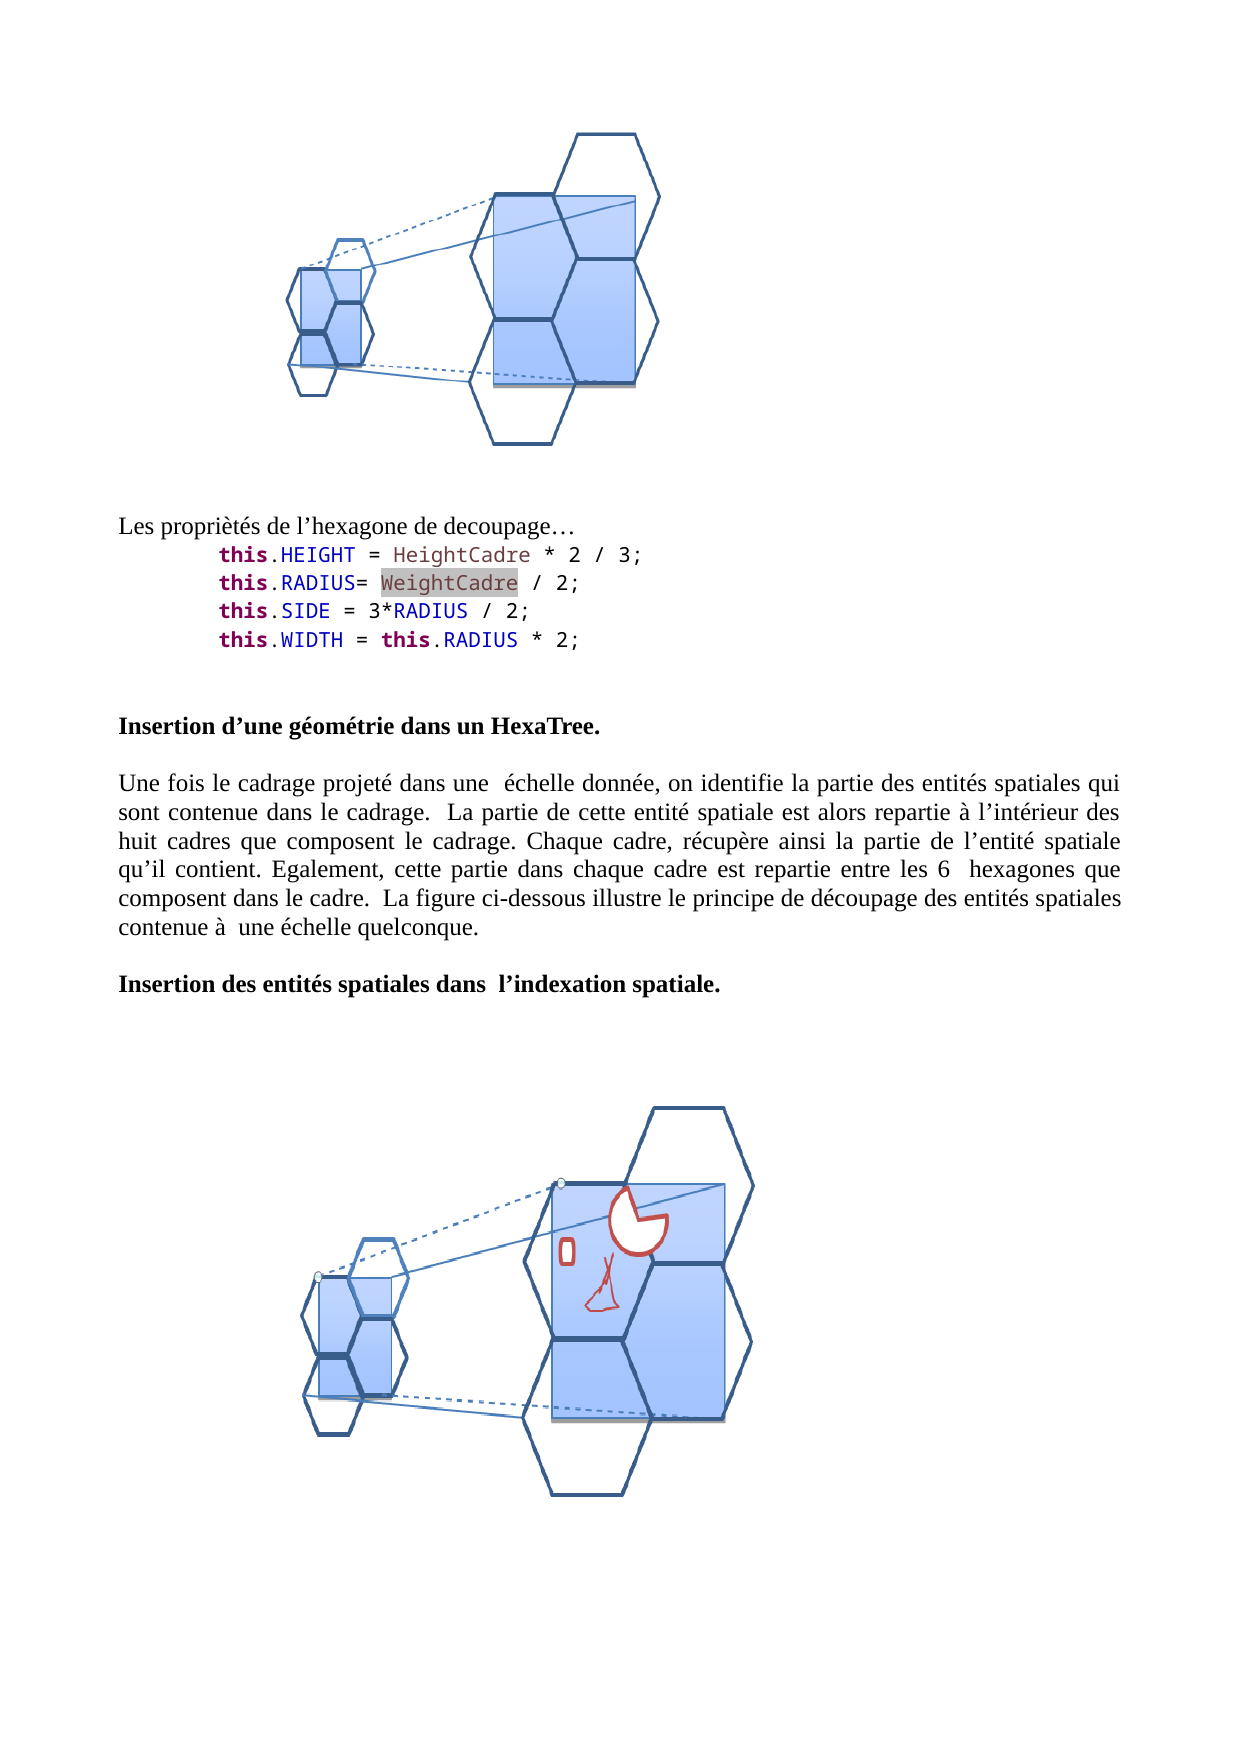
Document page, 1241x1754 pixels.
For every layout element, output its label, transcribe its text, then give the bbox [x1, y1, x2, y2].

text this.SIDE = 3*RADIUS / 2; [118, 597, 1122, 625]
text Les propriètés de l’hexagone de decoupage… [118, 511, 1122, 540]
text this.WIDTH = this.RADIUS * 2; [118, 625, 1122, 653]
text Insertion d’une géométrie dans un HexaTree. [118, 711, 1122, 739]
text Insertion des entités spatiales dans l’indexation spatiale. [118, 969, 1122, 998]
text this.HEIGHT = HeightCadre * 2 / 3; [118, 540, 1122, 568]
text this.RADIUS= WeightCadre / 2; [118, 568, 1122, 597]
text Une fois le cadrage projeté dans une échelle donnée, on identifie la partie des entités spatiales qui sont contenue dans le cadrage. La partie de cette entité spatiale est alors repartie à l’intérieur des huit cadres que composent le cadrage. Chaque cadre, récupère ainsi la partie de l’entité spatiale qu’il contient. Egalement, cette partie dans chaque cadre est repartie entre les 6 hexagones que composent dans le cadre. La figure ci-dessous illustre le principe de découpage des entités spatiales contenue à une échelle quelconque. [118, 768, 1122, 941]
